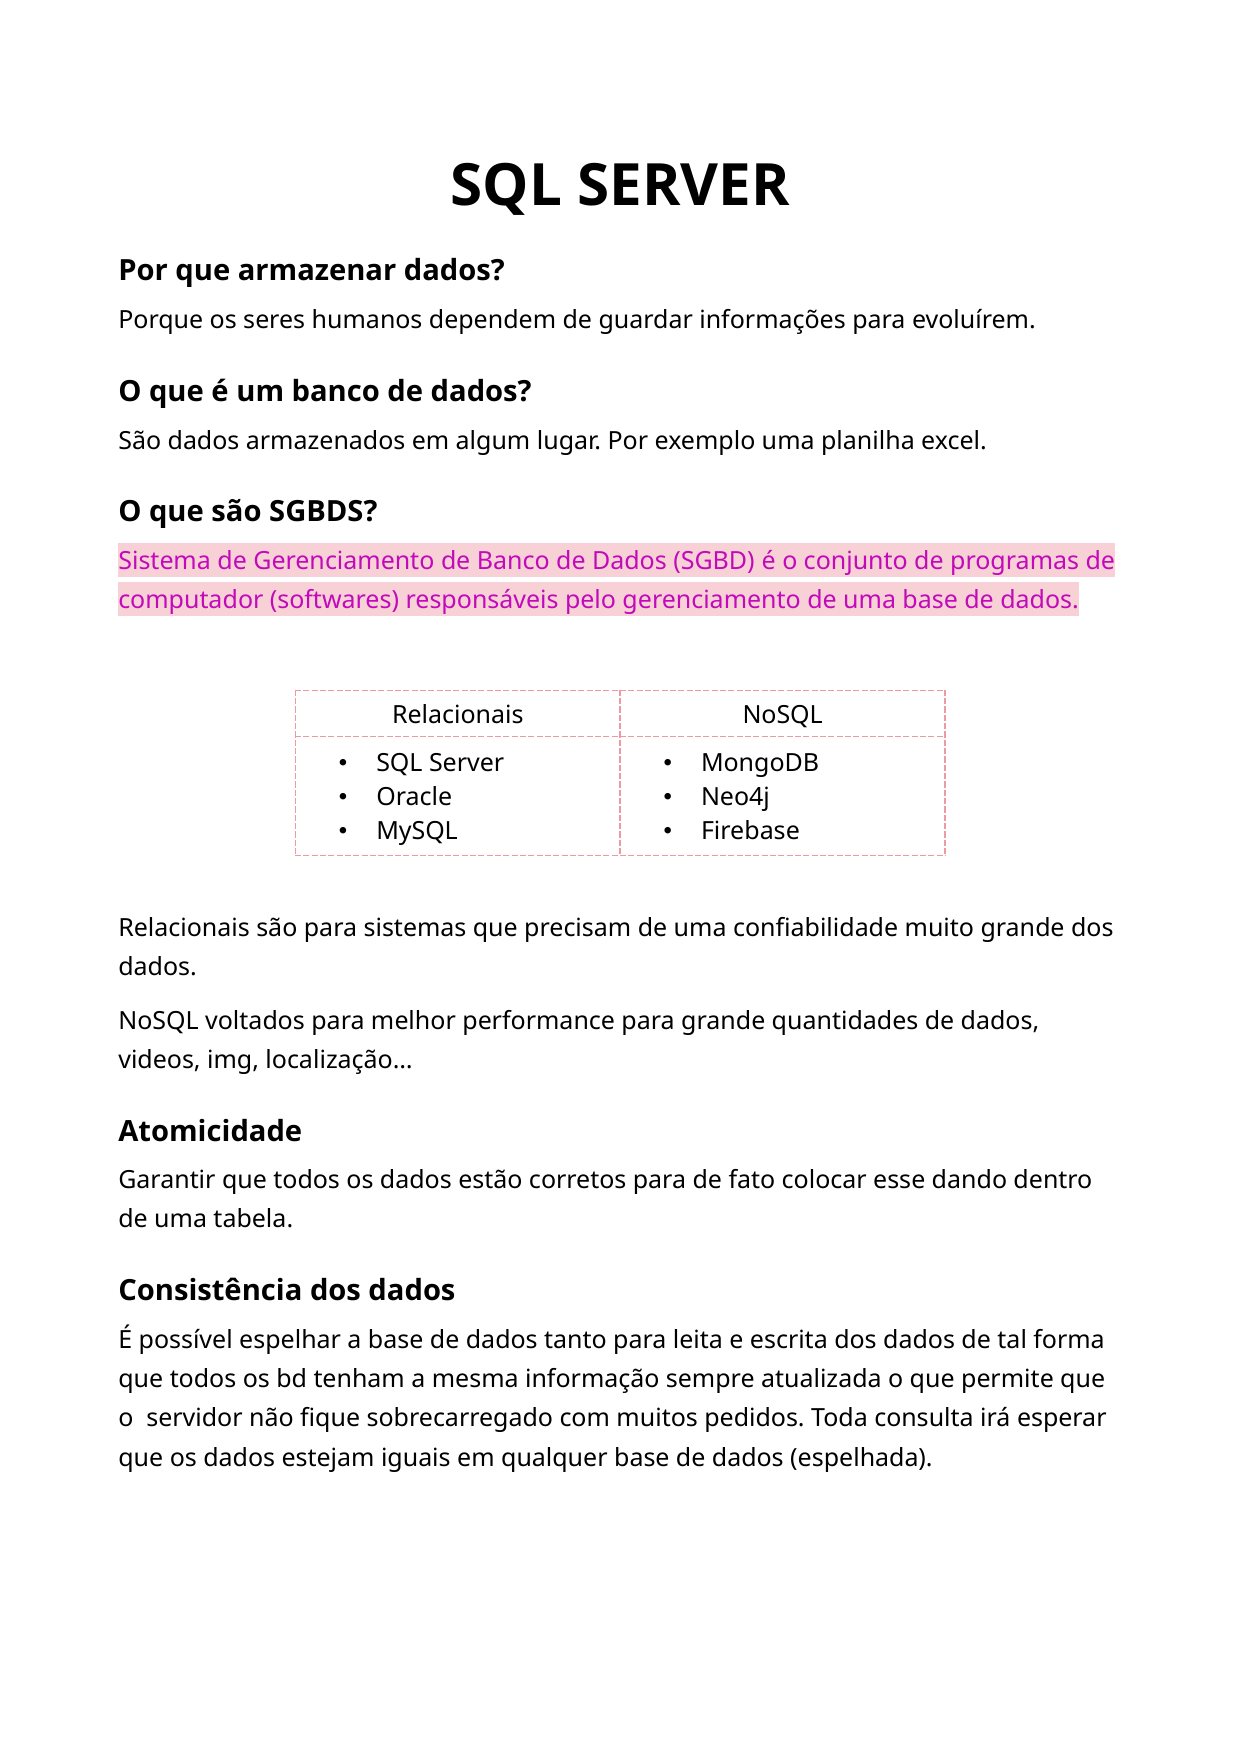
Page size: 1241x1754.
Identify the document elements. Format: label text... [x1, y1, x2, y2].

text Sistema de Gerenciamento de Banco de Dados (SGBD) é o conjunto de programas de computador (softwares) responsáveis pelo gerenciamento de uma base de dados. [118, 543, 1122, 616]
table_cell MongoDB Neo4j Firebase [620, 736, 945, 854]
text Garantir que todos os dados estão corretos para de fato colocar esse dando dentro de uma tabela. [118, 1162, 1122, 1235]
text São dados armazenados em algum lugar. Por exemplo uma planilha excel. [118, 422, 1122, 456]
text Porque os seres humanos dependem de guardar informações para evoluírem. [118, 302, 1122, 336]
subtitle O que são SGBDS? [118, 491, 1122, 530]
text Relacionais são para sistemas que precisam de uma confiabilidade muito grande dos dados. [118, 909, 1122, 983]
text NoSQL voltados para melhor performance para grande quantidades de dados, videos, img, localização… [118, 1002, 1122, 1076]
subtitle O que é um banco de dados? [118, 370, 1122, 410]
subtitle Por que armazenar dados? [118, 250, 1122, 289]
title SQL SERVER [118, 143, 1122, 223]
text É possível espelhar a base de dados tanto para leita e escrita dos dados de tal forma que todos os bd tenham a mesma informação sempre atualizada o que permite que o servidor não fique sobrecarregado com muitos pedidos. Toda consulta irá esperar que os dados estejam iguais em qualquer base de dados (espelhada). [118, 1322, 1122, 1473]
subtitle Atomicidade [118, 1110, 1122, 1149]
table_cell SQL Server Oracle MySQL [295, 736, 620, 854]
table_header NoSQL [620, 690, 945, 736]
table_header Relacionais [295, 690, 620, 736]
subtitle Consistência dos dados [118, 1269, 1122, 1309]
